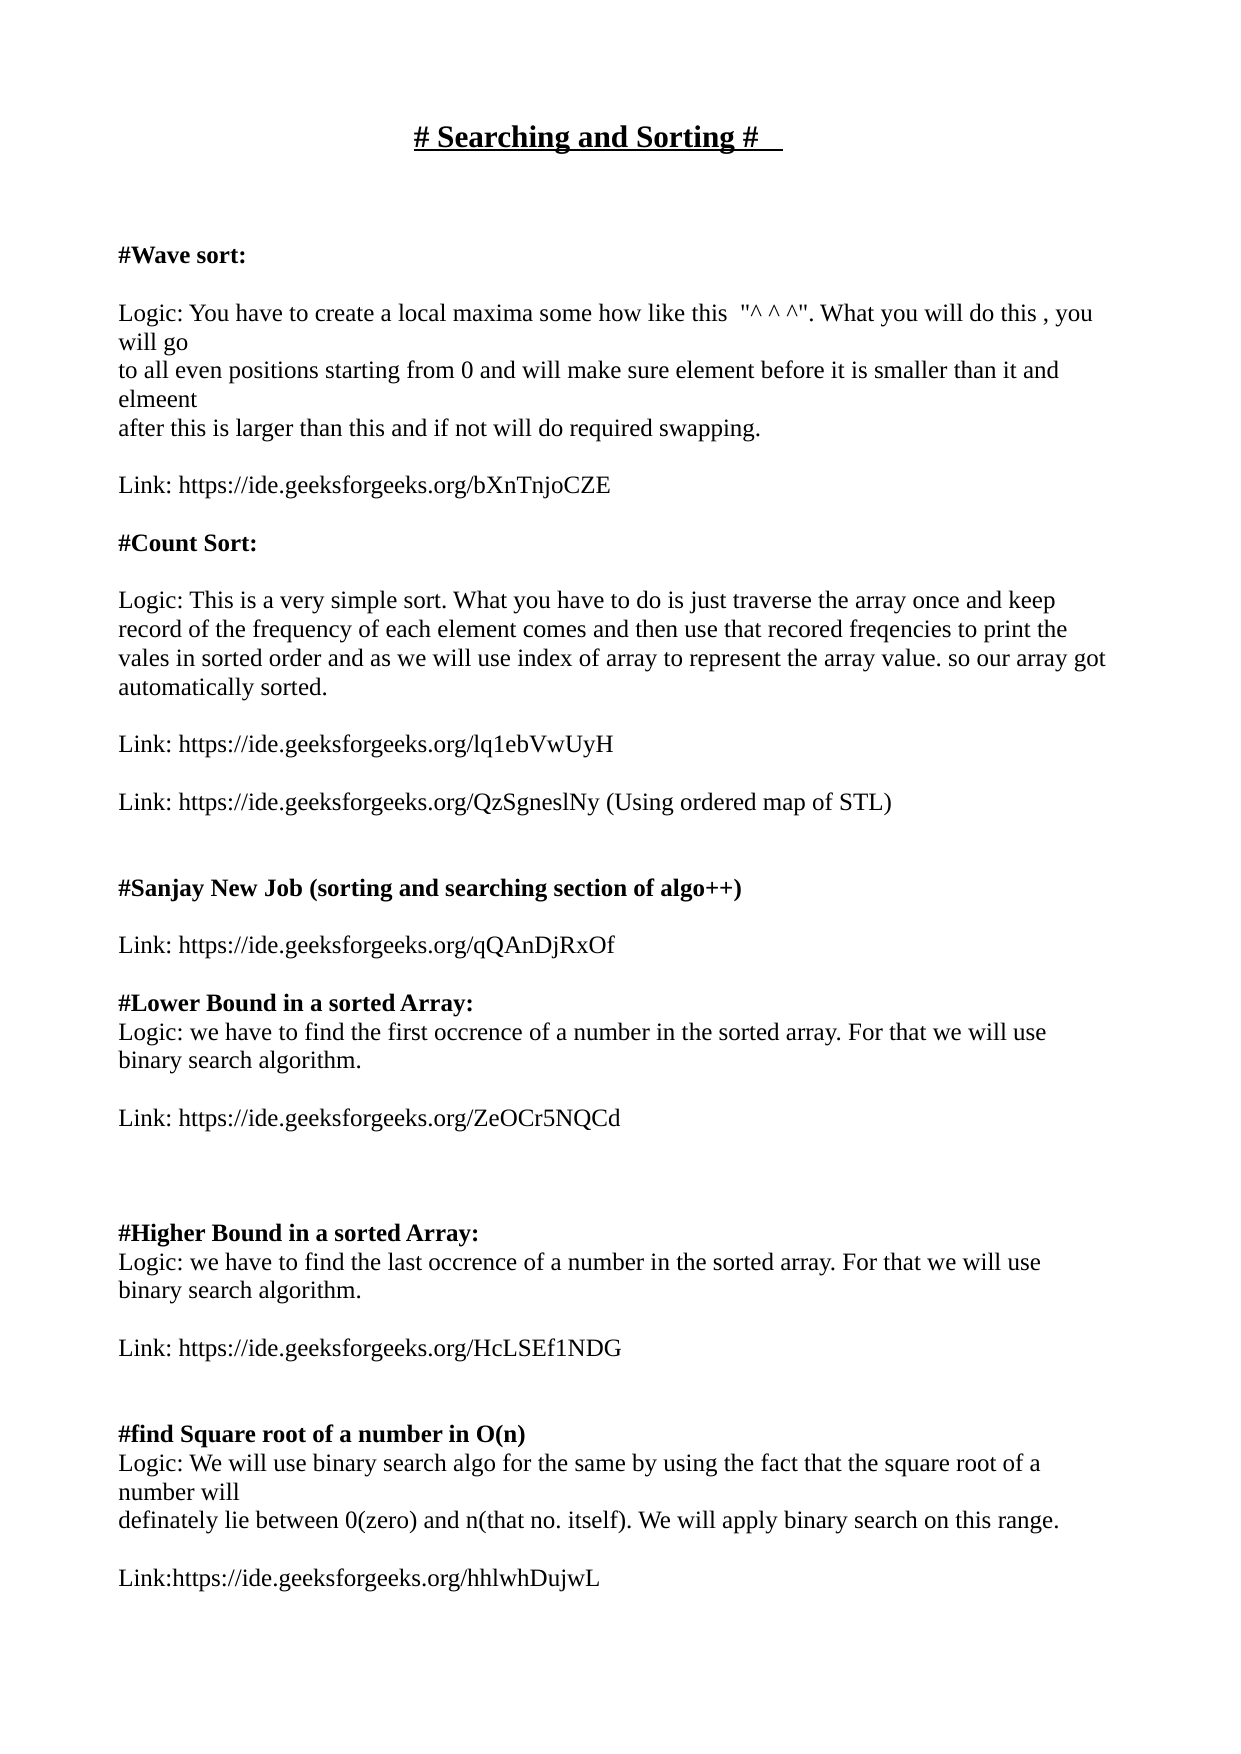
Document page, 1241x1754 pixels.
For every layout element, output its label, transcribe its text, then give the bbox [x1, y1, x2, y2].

text Logic: You have to create a local maxima some how like this "^ ^ ^". What you will do this , you will go [118, 298, 1122, 355]
text Link:https://ide.geeksforgeeks.org/hhlwhDujwL [118, 1563, 1122, 1592]
text Link: https://ide.geeksforgeeks.org/qQAnDjRxOf [118, 930, 1122, 959]
text #find Square root of a number in O(n) [118, 1419, 1122, 1448]
text to all even positions starting from 0 and will make sure element before it is smaller than it and elmeent [118, 355, 1122, 413]
text # Searching and Sorting # [118, 118, 1122, 154]
text Link: https://ide.geeksforgeeks.org/QzSgneslNy (Using ordered map of STL) [118, 787, 1122, 815]
text #Wave sort: [118, 240, 1122, 269]
text #Lower Bound in a sorted Array: [118, 988, 1122, 1017]
text Link: https://ide.geeksforgeeks.org/lq1ebVwUyH [118, 729, 1122, 758]
text binary search algorithm. [118, 1275, 1122, 1304]
text Logic: We will use binary search algo for the same by using the fact that the square root of a number will [118, 1448, 1122, 1505]
text #Sanjay New Job (sorting and searching section of algo++) [118, 873, 1122, 902]
text Link: https://ide.geeksforgeeks.org/HcLSEf1NDG [118, 1333, 1122, 1362]
text binary search algorithm. [118, 1045, 1122, 1074]
text Logic: we have to find the last occrence of a number in the sorted array. For that we will use [118, 1247, 1122, 1275]
text Link: https://ide.geeksforgeeks.org/ZeOCr5NQCd [118, 1103, 1122, 1132]
text #Higher Bound in a sorted Array: [118, 1218, 1122, 1247]
text Logic: we have to find the first occrence of a number in the sorted array. For that we will use [118, 1017, 1122, 1045]
text after this is larger than this and if not will do required swapping. [118, 413, 1122, 442]
text #Count Sort: [118, 528, 1122, 557]
text Logic: This is a very simple sort. What you have to do is just traverse the array once and keep record of the frequency of each element comes and then use that recored freqencies to print the vales in sorted order and as we will use index of array to represent the array value. so our array got automatically sorted. [118, 585, 1122, 700]
text Link: https://ide.geeksforgeeks.org/bXnTnjoCZE [118, 470, 1122, 499]
text definately lie between 0(zero) and n(that no. itself). We will apply binary search on this range. [118, 1505, 1122, 1534]
